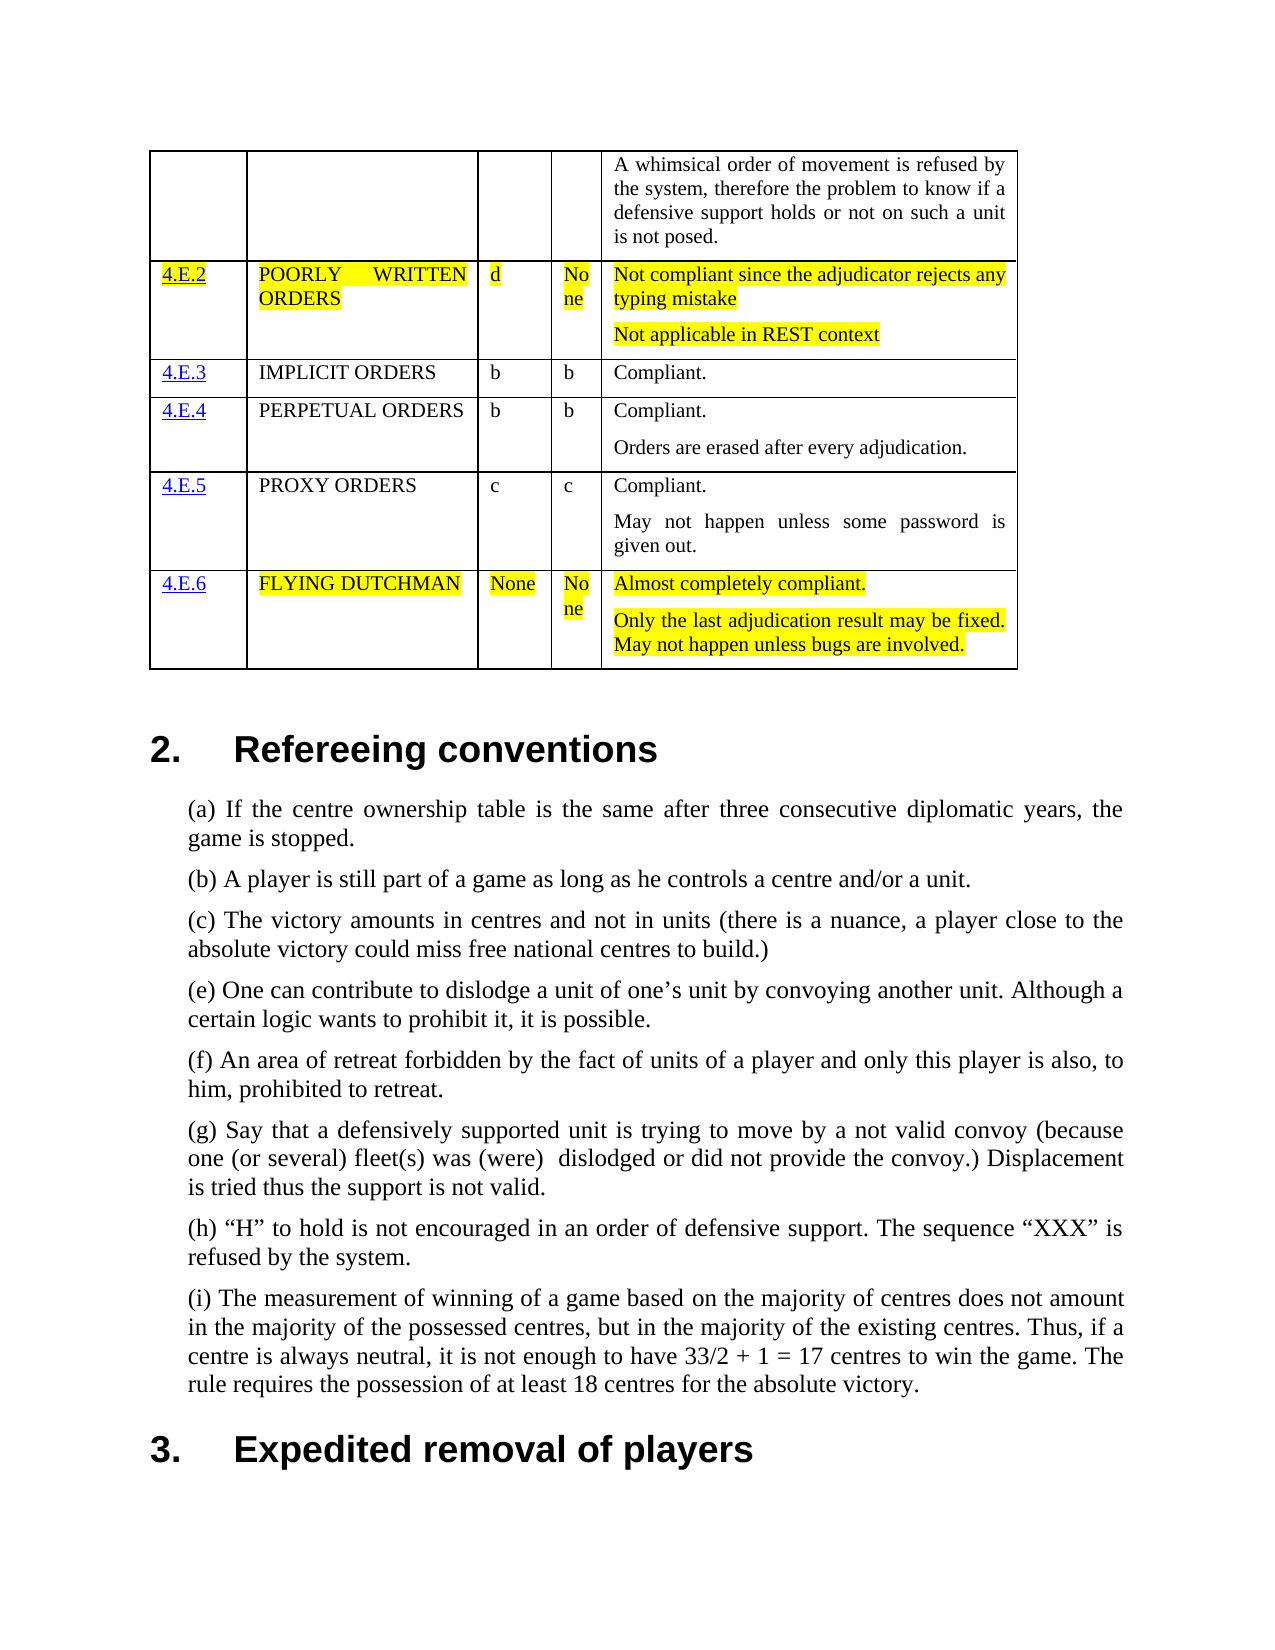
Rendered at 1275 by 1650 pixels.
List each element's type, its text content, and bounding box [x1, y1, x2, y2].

text (c) The victory amounts in centres and not in units (there is a nuance, a player close to the absolute victory could miss free national centres to build.) [188, 905, 1125, 963]
table_cell [248, 152, 477, 260]
text (f) An area of retreat forbidden by the fact of units of a player and only this player is also, to him, prohibited to retreat. [188, 1045, 1125, 1102]
table_cell 4.E.4 [151, 398, 246, 471]
text (e) One can contribute to dislodge a unit of one’s unit by convoying another unit. Although a certain logic wants to prohibit it, it is possible. [188, 975, 1125, 1032]
table_cell Compliant. [602, 359, 1017, 397]
table_cell Almost completely compliant. Only the last adjudication result may be fixed. May not happen unless bugs are involved. [602, 570, 1017, 668]
table_cell IMPLICIT ORDERS [248, 360, 477, 397]
subtitle 2. Refereeing conventions [150, 727, 1125, 771]
table_cell b [552, 398, 601, 471]
table_cell PERPETUAL ORDERS [248, 398, 477, 471]
text (i) The measurement of winning of a game based on the majority of centres does not amount in the majority of the possessed centres, but in the majority of the existing centres. Thus, if a centre is always neutral, it is not enough to have 33/2 + 1 = 17 centres to win the game. The rule requires the possession of at least 18 centres for the absolute victory. [188, 1283, 1125, 1398]
table_cell b [479, 360, 551, 397]
table_cell d [479, 262, 551, 359]
table_cell POORLY WRITTEN ORDERS [248, 262, 477, 359]
text (a) If the centre ownership table is the same after three consecutive diplomatic years, the game is stopped. [188, 794, 1125, 852]
table_cell b [479, 398, 551, 471]
table_cell c [479, 473, 551, 570]
subtitle 3. Expedited removal of players [150, 1427, 1125, 1470]
table_cell 4.E.3 [151, 360, 246, 397]
table_cell b [552, 360, 601, 397]
table_cell FLYING DUTCHMAN [248, 571, 477, 668]
table_cell None [479, 571, 551, 668]
table_cell Compliant. Orders are erased after every adjudication. [602, 397, 1017, 471]
table_cell 4.E.5 [151, 473, 246, 570]
text (h) “H” to hold is not encouraged in an order of defensive support. The sequence “XXX” is refused by the system. [188, 1213, 1125, 1271]
table_cell Compliant. May not happen unless some password is given out. [602, 471, 1017, 570]
table_cell PROXY ORDERS [248, 473, 477, 570]
table_cell c [552, 473, 601, 570]
table_cell 4.E.2 [151, 262, 246, 359]
table_cell [479, 152, 551, 260]
table_cell A whimsical order of movement is refused by the system, therefore the problem to know if a defensive support holds or not on such a unit is not posed. [602, 152, 1017, 260]
text (b) A player is still part of a game as long as he controls a centre and/or a unit. [188, 864, 1125, 893]
table_cell 4.E.6 [151, 571, 246, 668]
text (g) Say that a defensively supported unit is trying to move by a not valid convoy (because one (or several) fleet(s) was (were) dislodged or did not provide the convoy.) Displacement is tried thus the support is not valid. [188, 1115, 1125, 1201]
table_cell None [552, 571, 601, 668]
table_cell None [552, 262, 601, 359]
table_cell [151, 152, 246, 260]
table_cell [552, 152, 601, 260]
table_cell Not compliant since the adjudicator rejects any typing mistake Not applicable in REST context [602, 260, 1017, 359]
